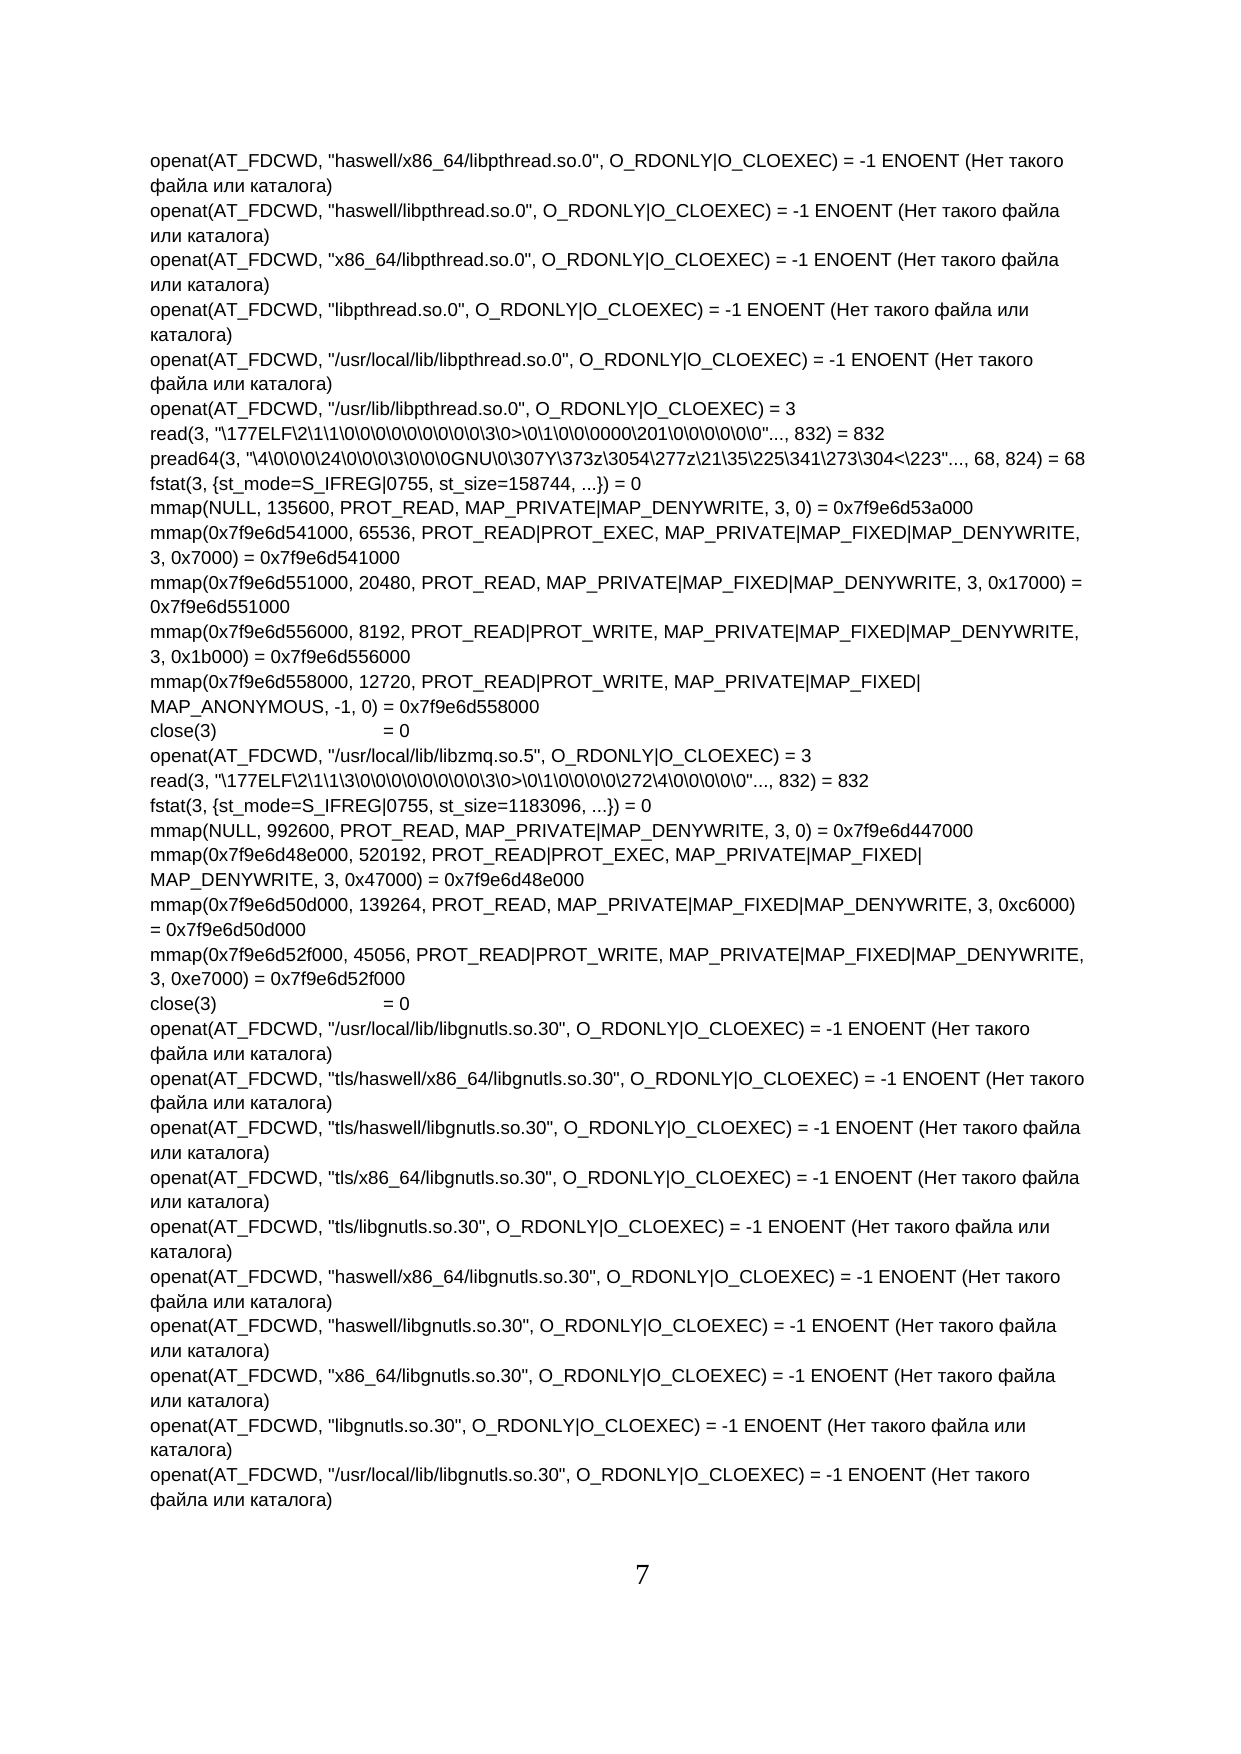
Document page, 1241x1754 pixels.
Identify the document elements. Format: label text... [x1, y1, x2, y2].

text openat(AT_FDCWD, "haswell/libgnutls.so.30", O_RDONLY|O_CLOEXEC) = -1 ENOENT (Нет такого файла или каталога) [150, 1315, 1091, 1362]
text mmap(0x7f9e6d558000, 12720, PROT_READ|PROT_WRITE, MAP_PRIVATE|MAP_FIXED|MAP_ANONYMOUS, -1, 0) = 0x7f9e6d558000 [150, 671, 1091, 717]
text openat(AT_FDCWD, "/usr/local/lib/libzmq.so.5", O_RDONLY|O_CLOEXEC) = 3 [150, 745, 1091, 767]
text openat(AT_FDCWD, "libpthread.so.0", O_RDONLY|O_CLOEXEC) = -1 ENOENT (Нет такого файла или каталога) [150, 299, 1091, 345]
text pread64(3, "\4\0\0\0\24\0\0\0\3\0\0\0GNU\0\307Y\373z\3054\277z\21\35\225\341\273\304<\223"..., 68, 824) = 68 [150, 447, 1091, 469]
text openat(AT_FDCWD, "haswell/x86_64/libgnutls.so.30", O_RDONLY|O_CLOEXEC) = -1 ENOENT (Нет такого файла или каталога) [150, 1266, 1091, 1312]
text close(3) = 0 [150, 993, 1091, 1014]
text openat(AT_FDCWD, "haswell/libpthread.so.0", O_RDONLY|O_CLOEXEC) = -1 ENOENT (Нет такого файла или каталога) [150, 199, 1091, 246]
text mmap(0x7f9e6d50d000, 139264, PROT_READ, MAP_PRIVATE|MAP_FIXED|MAP_DENYWRITE, 3, 0xc6000) = 0x7f9e6d50d000 [150, 894, 1091, 940]
text openat(AT_FDCWD, "/usr/local/lib/libpthread.so.0", O_RDONLY|O_CLOEXEC) = -1 ENOENT (Нет такого файла или каталога) [150, 348, 1091, 395]
text openat(AT_FDCWD, "/usr/local/lib/libgnutls.so.30", O_RDONLY|O_CLOEXEC) = -1 ENOENT (Нет такого файла или каталога) [150, 1464, 1091, 1510]
text mmap(0x7f9e6d541000, 65536, PROT_READ|PROT_EXEC, MAP_PRIVATE|MAP_FIXED|MAP_DENYWRITE, 3, 0x7000) = 0x7f9e6d541000 [150, 522, 1091, 568]
text openat(AT_FDCWD, "/usr/local/lib/libgnutls.so.30", O_RDONLY|O_CLOEXEC) = -1 ENOENT (Нет такого файла или каталога) [150, 1018, 1091, 1064]
text mmap(NULL, 992600, PROT_READ, MAP_PRIVATE|MAP_DENYWRITE, 3, 0) = 0x7f9e6d447000 [150, 819, 1091, 841]
text read(3, "\177ELF\2\1\1\3\0\0\0\0\0\0\0\0\3\0>\0\1\0\0\0\0\272\4\0\0\0\0\0"..., 832) = 832 [150, 770, 1091, 791]
text mmap(0x7f9e6d48e000, 520192, PROT_READ|PROT_EXEC, MAP_PRIVATE|MAP_FIXED|MAP_DENYWRITE, 3, 0x47000) = 0x7f9e6d48e000 [150, 844, 1091, 891]
text fstat(3, {st_mode=S_IFREG|0755, st_size=158744, ...}) = 0 [150, 472, 1091, 494]
text mmap(NULL, 135600, PROT_READ, MAP_PRIVATE|MAP_DENYWRITE, 3, 0) = 0x7f9e6d53a000 [150, 497, 1091, 519]
text openat(AT_FDCWD, "tls/haswell/libgnutls.so.30", O_RDONLY|O_CLOEXEC) = -1 ENOENT (Нет такого файла или каталога) [150, 1117, 1091, 1163]
text openat(AT_FDCWD, "tls/libgnutls.so.30", O_RDONLY|O_CLOEXEC) = -1 ENOENT (Нет такого файла или каталога) [150, 1216, 1091, 1262]
text mmap(0x7f9e6d556000, 8192, PROT_READ|PROT_WRITE, MAP_PRIVATE|MAP_FIXED|MAP_DENYWRITE, 3, 0x1b000) = 0x7f9e6d556000 [150, 621, 1091, 667]
text close(3) = 0 [150, 720, 1091, 742]
text openat(AT_FDCWD, "tls/x86_64/libgnutls.so.30", O_RDONLY|O_CLOEXEC) = -1 ENOENT (Нет такого файла или каталога) [150, 1166, 1091, 1213]
text mmap(0x7f9e6d551000, 20480, PROT_READ, MAP_PRIVATE|MAP_FIXED|MAP_DENYWRITE, 3, 0x17000) = 0x7f9e6d551000 [150, 571, 1091, 618]
text openat(AT_FDCWD, "haswell/x86_64/libpthread.so.0", O_RDONLY|O_CLOEXEC) = -1 ENOENT (Нет такого файла или каталога) [150, 150, 1091, 196]
text openat(AT_FDCWD, "x86_64/libpthread.so.0", O_RDONLY|O_CLOEXEC) = -1 ENOENT (Нет такого файла или каталога) [150, 249, 1091, 296]
text read(3, "\177ELF\2\1\1\0\0\0\0\0\0\0\0\0\3\0>\0\1\0\0\0000\201\0\0\0\0\0\0"..., 832) = 832 [150, 423, 1091, 444]
text openat(AT_FDCWD, "libgnutls.so.30", O_RDONLY|O_CLOEXEC) = -1 ENOENT (Нет такого файла или каталога) [150, 1414, 1091, 1461]
text openat(AT_FDCWD, "tls/haswell/x86_64/libgnutls.so.30", O_RDONLY|O_CLOEXEC) = -1 ENOENT (Нет такого файла или каталога) [150, 1067, 1091, 1114]
text openat(AT_FDCWD, "/usr/lib/libpthread.so.0", O_RDONLY|O_CLOEXEC) = 3 [150, 398, 1091, 419]
text openat(AT_FDCWD, "x86_64/libgnutls.so.30", O_RDONLY|O_CLOEXEC) = -1 ENOENT (Нет такого файла или каталога) [150, 1365, 1091, 1411]
text fstat(3, {st_mode=S_IFREG|0755, st_size=1183096, ...}) = 0 [150, 794, 1091, 816]
text mmap(0x7f9e6d52f000, 45056, PROT_READ|PROT_WRITE, MAP_PRIVATE|MAP_FIXED|MAP_DENYWRITE, 3, 0xe7000) = 0x7f9e6d52f000 [150, 943, 1091, 990]
